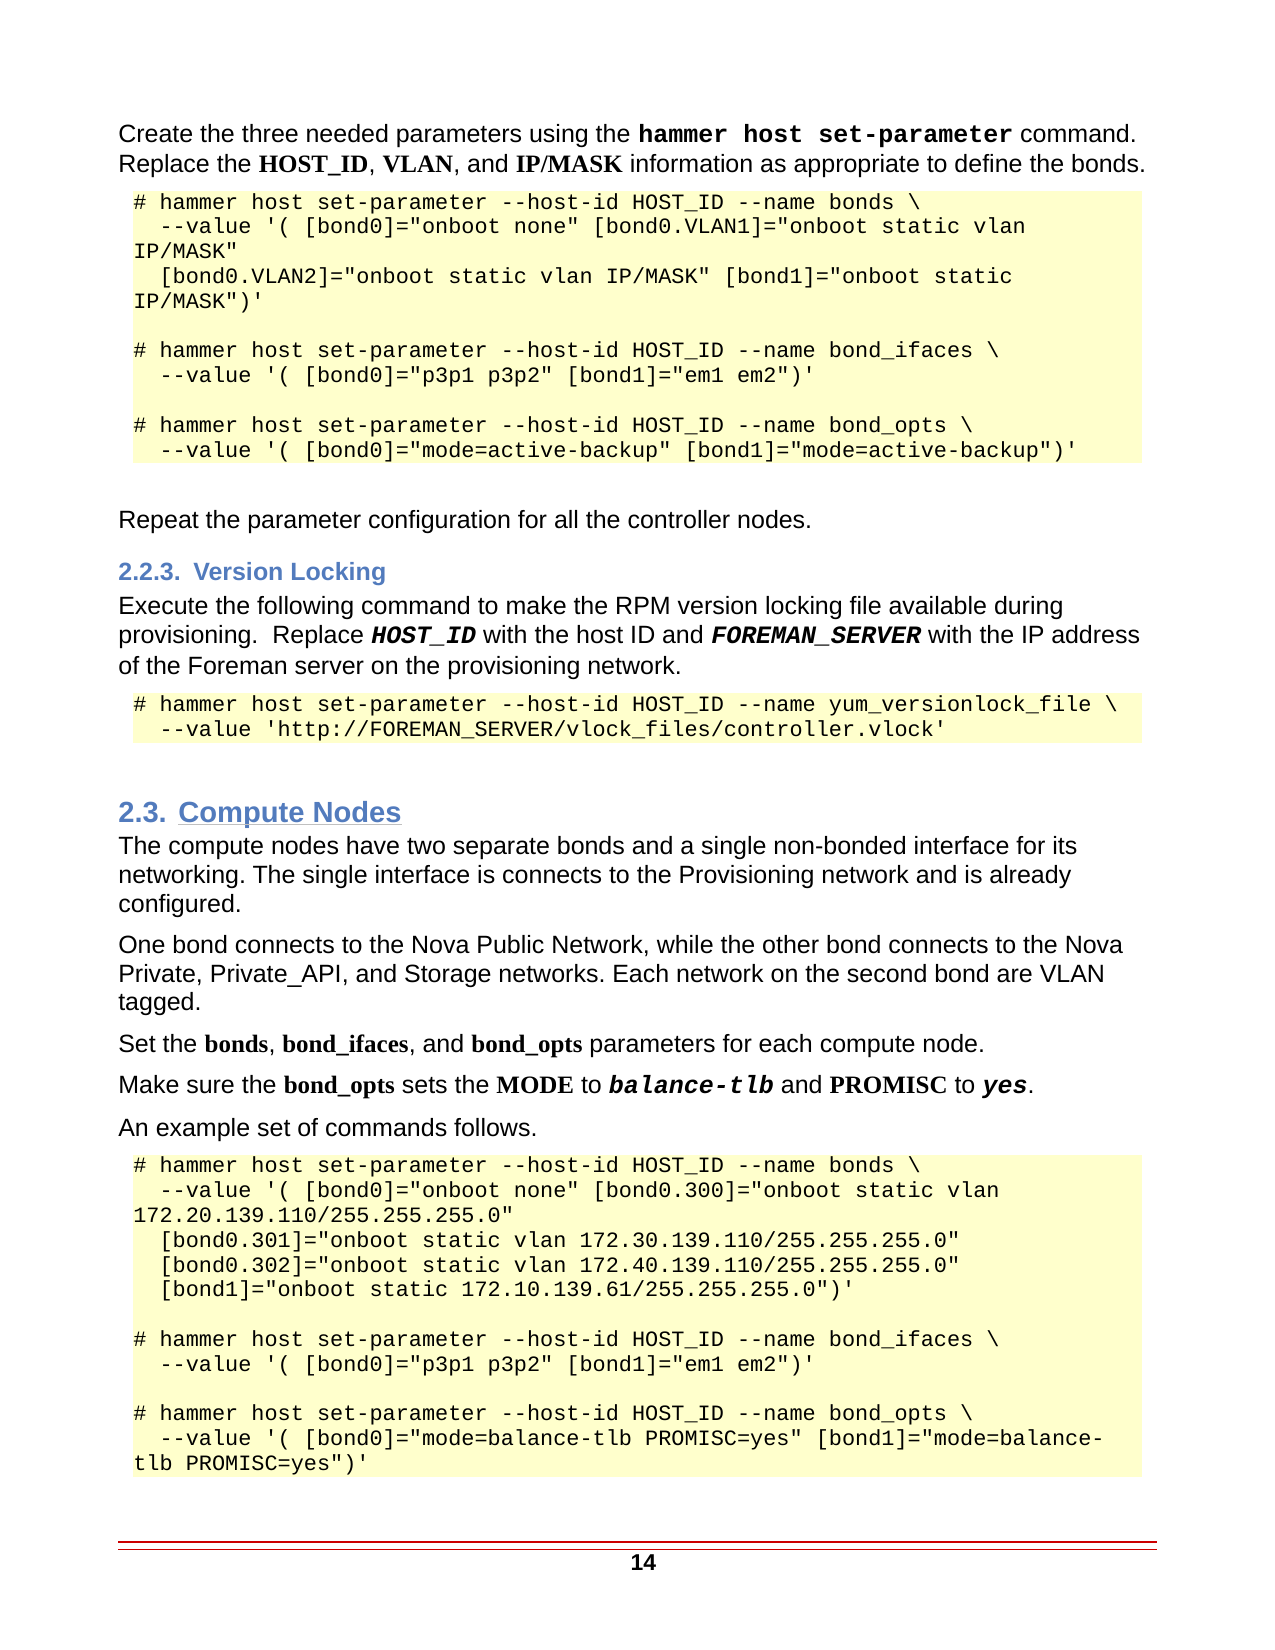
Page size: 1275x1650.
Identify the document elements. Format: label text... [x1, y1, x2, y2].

text # hammer host set-parameter --host-id HOST_ID --name yum_versionlock_file \ --value 'http://FOREMAN_SERVER/vlock_files/controller.vlock' [133, 693, 1142, 743]
text An example set of commands follows. [118, 1113, 1157, 1142]
text Repeat the parameter configuration for all the controller nodes. [118, 505, 1157, 533]
text The compute nodes have two separate bonds and a single non-bonded interface for its networking. The single interface is connects to the Provisioning network and is already configured. [118, 831, 1157, 917]
text Make sure the bond_opts sets the MODE to balance-tlb and PROMISC to yes. [118, 1070, 1157, 1101]
text # hammer host set-parameter --host-id HOST_ID --name bonds \ --value '( [bond0]="onboot none" [bond0.300]="onboot static vlan 172.20.139.110/255.255.255.0" [bond0.301]="onboot static vlan 172.30.139.110/255.255.255.0" [bond0.302]="onboot static vlan 172.40.139.110/255.255.255.0" [bond1]="onboot static 172.10.139.61/255.255.255.0")' # hammer host set-parameter --host-id HOST_ID --name bond_ifaces \ --value '( [bond0]="p3p1 p3p2" [bond1]="em1 em2")' # hammer host set-parameter --host-id HOST_ID --name bond_opts \ --value '( [bond0]="mode=balance-tlb PROMISC=yes" [bond1]="mode=balance-tlb PROMISC=yes")' [133, 1155, 1142, 1477]
text One bond connects to the Nova Public Network, while the other bond connects to the Nova Private, Private_API, and Storage networks. Each network on the second bond are VLAN tagged. [118, 930, 1157, 1016]
subtitle Version Locking [118, 557, 1157, 585]
text Set the bonds, bond_ifaces, and bond_opts parameters for each compute node. [118, 1029, 1157, 1057]
text Create the three needed parameters using the hammer host set-parameter command. Replace the HOST_ID, VLAN, and IP/MASK information as appropriate to define the bonds. [118, 118, 1157, 178]
subtitle Compute Nodes [118, 795, 1157, 828]
text Execute the following command to make the RPM version locking file available during provisioning. Replace HOST_ID with the host ID and FOREMAN_SERVER with the IP address of the Foreman server on the provisioning network. [118, 591, 1157, 680]
text # hammer host set-parameter --host-id HOST_ID --name bonds \ --value '( [bond0]="onboot none" [bond0.VLAN1]="onboot static vlan IP/MASK" [bond0.VLAN2]="onboot static vlan IP/MASK" [bond1]="onboot static IP/MASK")' # hammer host set-parameter --host-id HOST_ID --name bond_ifaces \ --value '( [bond0]="p3p1 p3p2" [bond1]="em1 em2")' # hammer host set-parameter --host-id HOST_ID --name bond_opts \ --value '( [bond0]="mode=active-backup" [bond1]="mode=active-backup")' [133, 191, 1142, 463]
